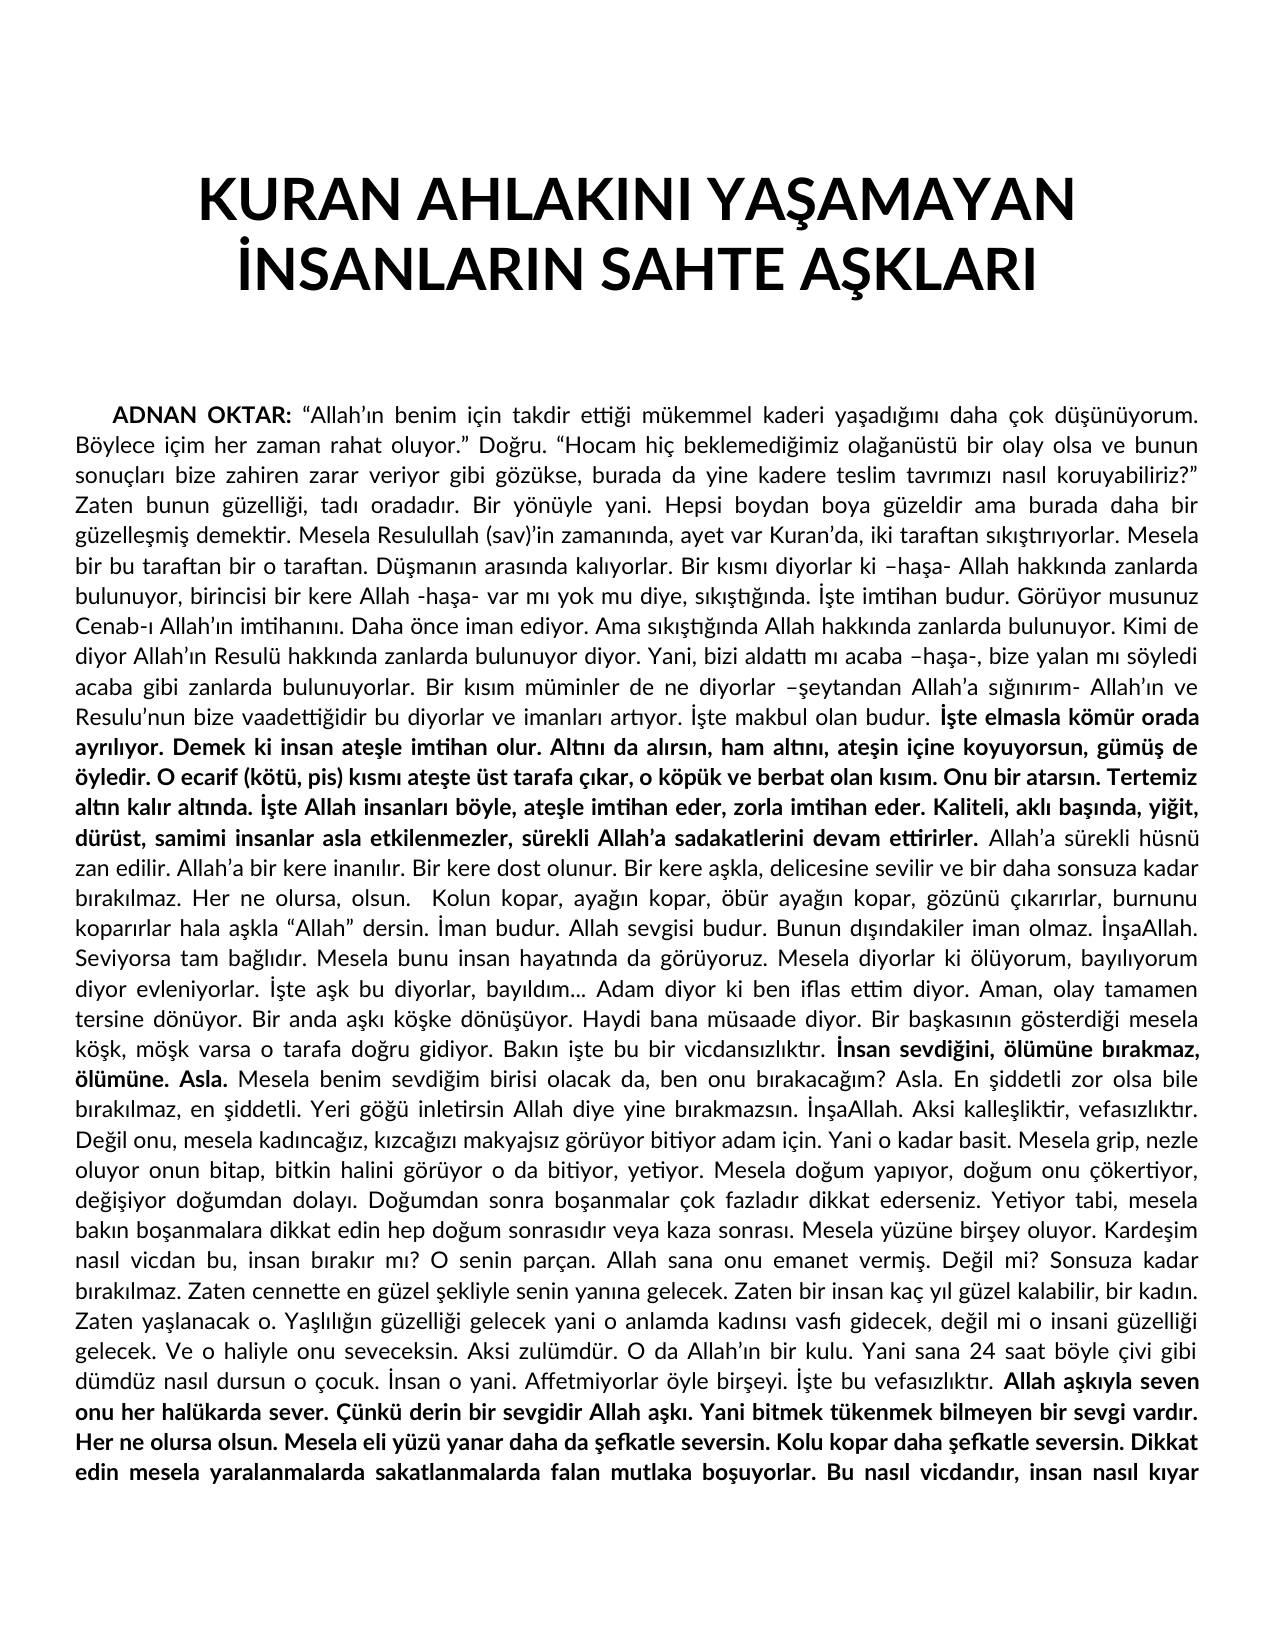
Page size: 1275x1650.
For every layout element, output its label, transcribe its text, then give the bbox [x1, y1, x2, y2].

subtitle KURAN AHLAKINI YAŞAMAYAN İNSANLARIN SAHTE AŞKLARI [75, 162, 1200, 302]
text ADNAN OKTAR: “Allah’ın benim için takdir ettiği mükemmel kaderi yaşadığımı daha çok düşünüyorum. Böylece içim her zaman rahat oluyor.” Doğru. “Hocam hiç beklemediğimiz olağanüstü bir olay olsa ve bunun sonuçları bize zahiren zarar veriyor gibi gözükse, burada da yine kadere teslim tavrımızı nasıl koruyabiliriz?” Zaten bunun güzelliği, tadı oradadır. Bir yönüyle yani. Hepsi boydan boya güzeldir ama burada daha bir güzelleşmiş demektir. Mesela Resulullah (sav)’in zamanında, ayet var Kuran’da, iki taraftan sıkıştırıyorlar. Mesela bir bu taraftan bir o taraftan. Düşmanın arasında kalıyorlar. Bir kısmı diyorlar ki –haşa- Allah hakkında zanlarda bulunuyor, birincisi bir kere Allah -haşa- var mı yok mu diye, sıkıştığında. İşte imtihan budur. Görüyor musunuz Cenab-ı Allah’ın imtihanını. Daha önce iman ediyor. Ama sıkıştığında Allah hakkında zanlarda bulunuyor. Kimi de diyor Allah’ın Resulü hakkında zanlarda bulunuyor diyor. Yani, bizi aldattı mı acaba –haşa-, bize yalan mı söyledi acaba gibi zanlarda bulunuyorlar. Bir kısım müminler de ne diyorlar –şeytandan Allah’a sığınırım- Allah’ın ve Resulu’nun bize vaadettiğidir bu diyorlar ve imanları artıyor. İşte makbul olan budur. İşte elmasla kömür orada ayrılıyor. Demek ki insan ateşle imtihan olur. Altını da alırsın, ham altını, ateşin içine koyuyorsun, gümüş de öyledir. O ecarif (kötü, pis) kısmı ateşte üst tarafa çıkar, o köpük ve berbat olan kısım. Onu bir atarsın. Tertemiz altın kalır altında. İşte Allah insanları böyle, ateşle imtihan eder, zorla imtihan eder. Kaliteli, aklı başında, yiğit, dürüst, samimi insanlar asla etkilenmezler, sürekli Allah’a sadakatlerini devam ettirirler. Allah’a sürekli hüsnü zan edilir. Allah’a bir kere inanılır. Bir kere dost olunur. Bir kere aşkla, delicesine sevilir ve bir daha sonsuza kadar bırakılmaz. Her ne olursa, olsun. Kolun kopar, ayağın kopar, öbür ayağın kopar, gözünü çıkarırlar, burnunu koparırlar hala aşkla “Allah” dersin. İman budur. Allah sevgisi budur. Bunun dışındakiler iman olmaz. İnşaAllah. Seviyorsa tam bağlıdır. Mesela bunu insan hayatında da görüyoruz. Mesela diyorlar ki ölüyorum, bayılıyorum diyor evleniyorlar. İşte aşk bu diyorlar, bayıldım... Adam diyor ki ben iflas ettim diyor. Aman, olay tamamen tersine dönüyor. Bir anda aşkı köşke dönüşüyor. Haydi bana müsaade diyor. Bir başkasının gösterdiği mesela köşk, möşk varsa o tarafa doğru gidiyor. Bakın işte bu bir vicdansızlıktır. İnsan sevdiğini, ölümüne bırakmaz, ölümüne. Asla. Mesela benim sevdiğim birisi olacak da, ben onu bırakacağım? Asla. En şiddetli zor olsa bile bırakılmaz, en şiddetli. Yeri göğü inletirsin Allah diye yine bırakmazsın. İnşaAllah. Aksi kalleşliktir, vefasızlıktır. Değil onu, mesela kadıncağız, kızcağızı makyajsız görüyor bitiyor adam için. Yani o kadar basit. Mesela grip, nezle oluyor onun bitap, bitkin halini görüyor o da bitiyor, yetiyor. Mesela doğum yapıyor, doğum onu çökertiyor, değişiyor doğumdan dolayı. Doğumdan sonra boşanmalar çok fazladır dikkat ederseniz. Yetiyor tabi, mesela bakın boşanmalara dikkat edin hep doğum sonrasıdır veya kaza sonrası. Mesela yüzüne birşey oluyor. Kardeşim nasıl vicdan bu, insan bırakır mı? O senin parçan. Allah sana onu emanet vermiş. Değil mi? Sonsuza kadar bırakılmaz. Zaten cennette en güzel şekliyle senin yanına gelecek. Zaten bir insan kaç yıl güzel kalabilir, bir kadın. Zaten yaşlanacak o. Yaşlılığın güzelliği gelecek yani o anlamda kadınsı vasfı gidecek, değil mi o insani güzelliği gelecek. Ve o haliyle onu seveceksin. Aksi zulümdür. O da Allah’ın bir kulu. Yani sana 24 saat böyle çivi gibi dümdüz nasıl dursun o çocuk. İnsan o yani. Affetmiyorlar öyle birşeyi. İşte bu vefasızlıktır. Allah aşkıyla seven onu her halükarda sever. Çünkü derin bir sevgidir Allah aşkı. Yani bitmek tükenmek bilmeyen bir sevgi vardır. Her ne olursa olsun. Mesela eli yüzü yanar daha da şefkatle seversin. Kolu kopar daha şefkatle seversin. Dikkat edin mesela yaralanmalarda sakatlanmalarda falan mutlaka boşuyorlar. Bu nasıl vicdandır, insan nasıl kıyar [75, 400, 1200, 1485]
